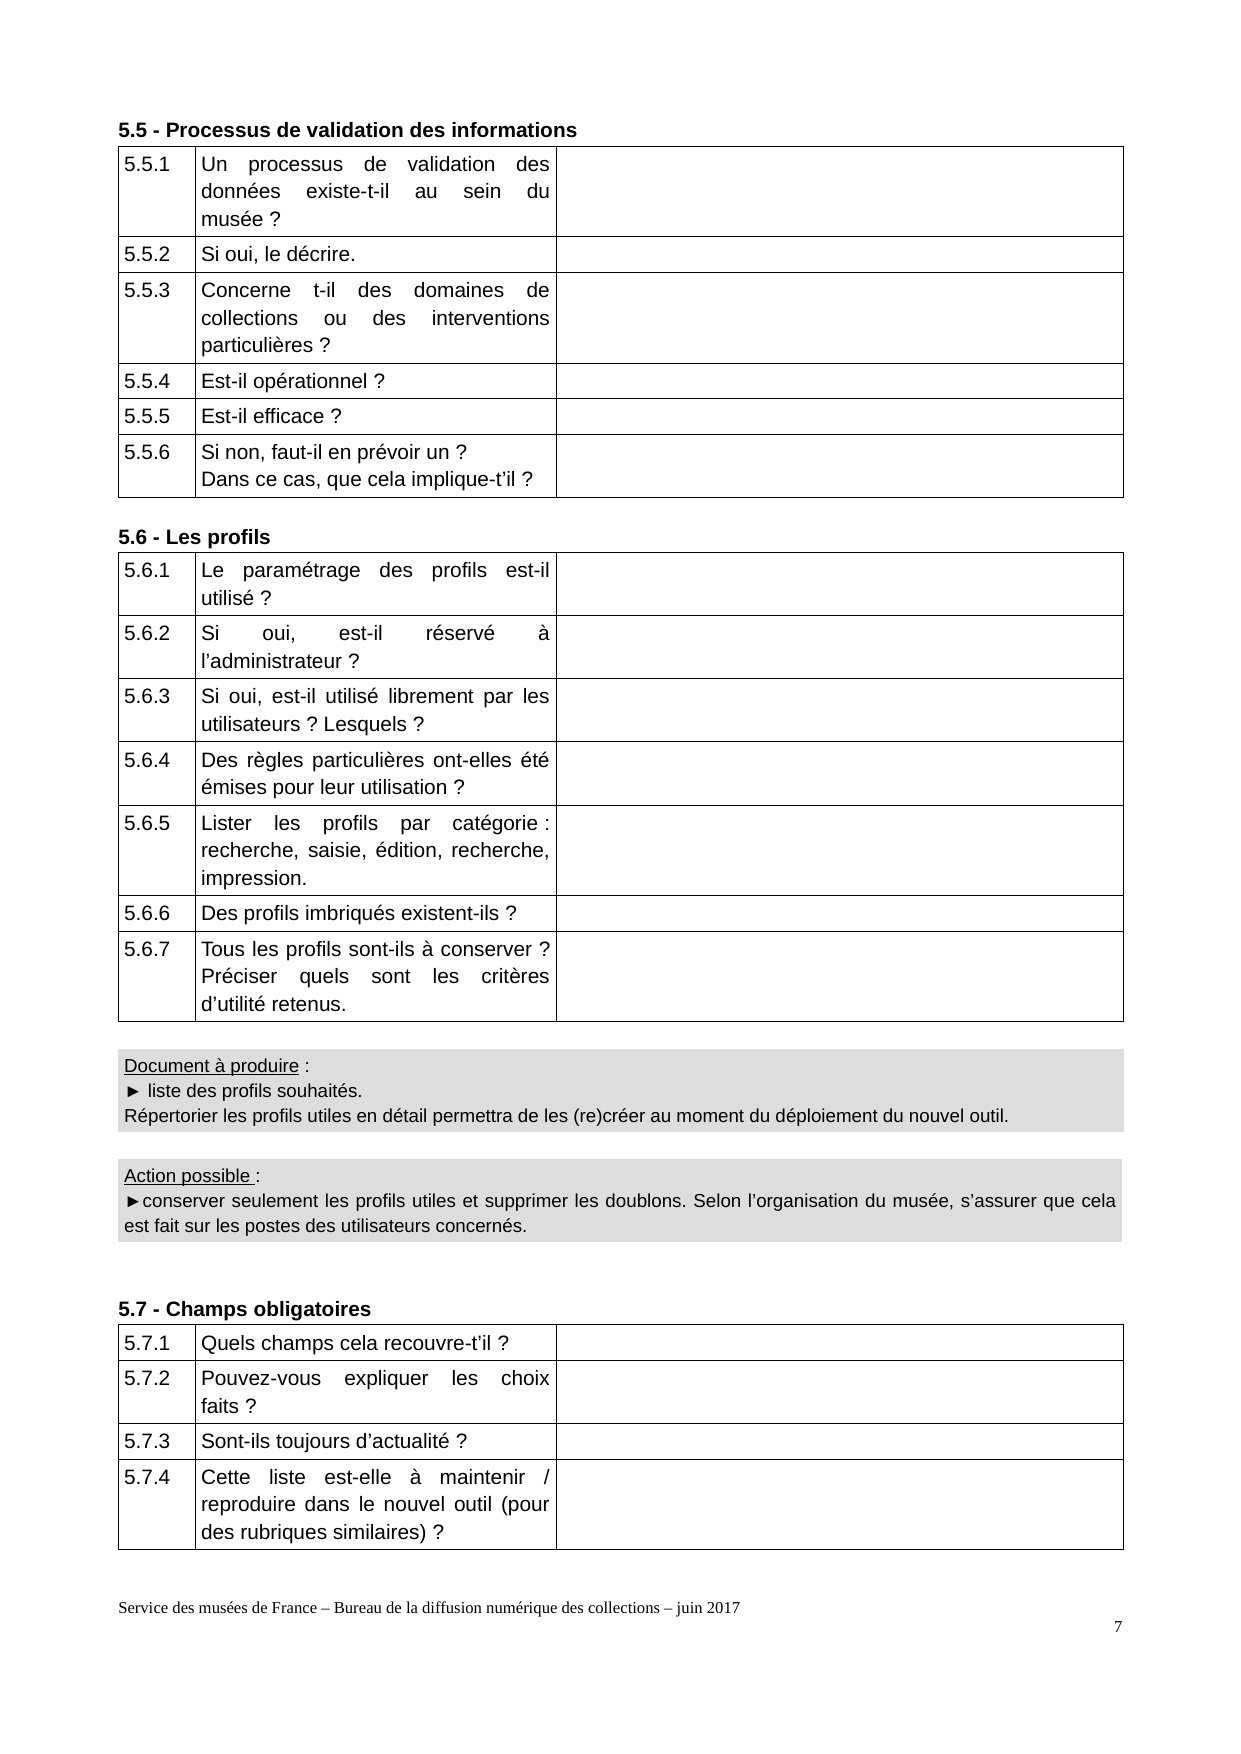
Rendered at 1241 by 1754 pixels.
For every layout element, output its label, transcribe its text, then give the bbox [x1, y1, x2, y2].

table_cell [557, 742, 1123, 804]
text 5.5 - Processus de validation des informations [118, 118, 1122, 142]
table_header Document à produire : ► liste des profils souhaités. Répertorier les profils utiles en détail permettra de les (re)créer au moment du déploiement du nouvel outil. [118, 1049, 1124, 1132]
table_cell 5.5.6 [119, 435, 195, 497]
table_header [557, 1325, 1123, 1360]
table_cell 5.6.2 [119, 616, 195, 678]
table_cell Des profils imbriqués existent-ils ? [196, 896, 556, 931]
table_cell Est-il opérationnel ? [196, 364, 556, 398]
text 5.7 - Champs obligatoires [118, 1297, 1122, 1321]
text 5.6 - Les profils [118, 524, 1122, 548]
table_cell 5.6.3 [119, 679, 195, 741]
table_cell [557, 1424, 1123, 1459]
table_header 5.7.1 [119, 1325, 195, 1360]
table_cell Est-il efficace ? [196, 399, 556, 434]
table_cell [557, 364, 1123, 398]
table_cell [557, 435, 1123, 497]
table_header 5.5.1 [119, 147, 195, 236]
table_header Quels champs cela recouvre-t’il ? [196, 1325, 556, 1360]
table_cell Lister les profils par catégorie : recherche, saisie, édition, recherche, impression. [196, 806, 556, 895]
table_header Action possible : ►conserver seulement les profils utiles et supprimer les doublons. Selon l’organisation du musée, s’assurer que cela est fait sur les postes des utilisateurs concernés. [118, 1159, 1122, 1242]
table_cell [557, 616, 1123, 678]
table_cell Tous les profils sont-ils à conserver ? Préciser quels sont les critères d’utilité retenus. [196, 932, 556, 1021]
table_cell Si oui, le décrire. [196, 237, 556, 272]
table_cell Pouvez-vous expliquer les choix faits ? [196, 1361, 556, 1423]
table_cell Des règles particulières ont-elles été émises pour leur utilisation ? [196, 742, 556, 804]
table_cell [557, 896, 1123, 931]
table_cell [557, 399, 1123, 434]
table_cell 5.6.7 [119, 932, 195, 1021]
table_cell [557, 1460, 1123, 1549]
table_cell Cette liste est-elle à maintenir / reproduire dans le nouvel outil (pour des rubriques similaires) ? [196, 1460, 556, 1549]
table_cell 5.6.6 [119, 896, 195, 931]
table_cell [557, 679, 1123, 741]
table_cell [557, 273, 1123, 362]
table_cell Concerne t-il des domaines de collections ou des interventions particulières ? [196, 273, 556, 362]
table_header Un processus de validation des données existe-t-il au sein du musée ? [196, 147, 556, 236]
table_cell 5.7.2 [119, 1361, 195, 1423]
table_cell 5.7.3 [119, 1424, 195, 1459]
table_cell Si oui, est-il réservé à l’administrateur ? [196, 616, 556, 678]
table_header [557, 553, 1123, 615]
table_cell 5.7.4 [119, 1460, 195, 1549]
table_cell 5.6.5 [119, 806, 195, 895]
table_cell Si oui, est-il utilisé librement par les utilisateurs ? Lesquels ? [196, 679, 556, 741]
table_cell Sont-ils toujours d’actualité ? [196, 1424, 556, 1459]
table_cell [557, 806, 1123, 895]
table_cell 5.5.2 [119, 237, 195, 272]
table_cell 5.5.5 [119, 399, 195, 434]
table_header 5.6.1 [119, 553, 195, 615]
table_header [557, 147, 1123, 236]
table_cell Si non, faut-il en prévoir un ? Dans ce cas, que cela implique-t’il ? [196, 435, 556, 497]
table_cell 5.6.4 [119, 742, 195, 804]
table_cell [557, 932, 1123, 1021]
table_cell [557, 1361, 1123, 1423]
table_header Le paramétrage des profils est-il utilisé ? [196, 553, 556, 615]
table_cell 5.5.3 [119, 273, 195, 362]
table_cell 5.5.4 [119, 364, 195, 398]
table_cell [557, 237, 1123, 272]
